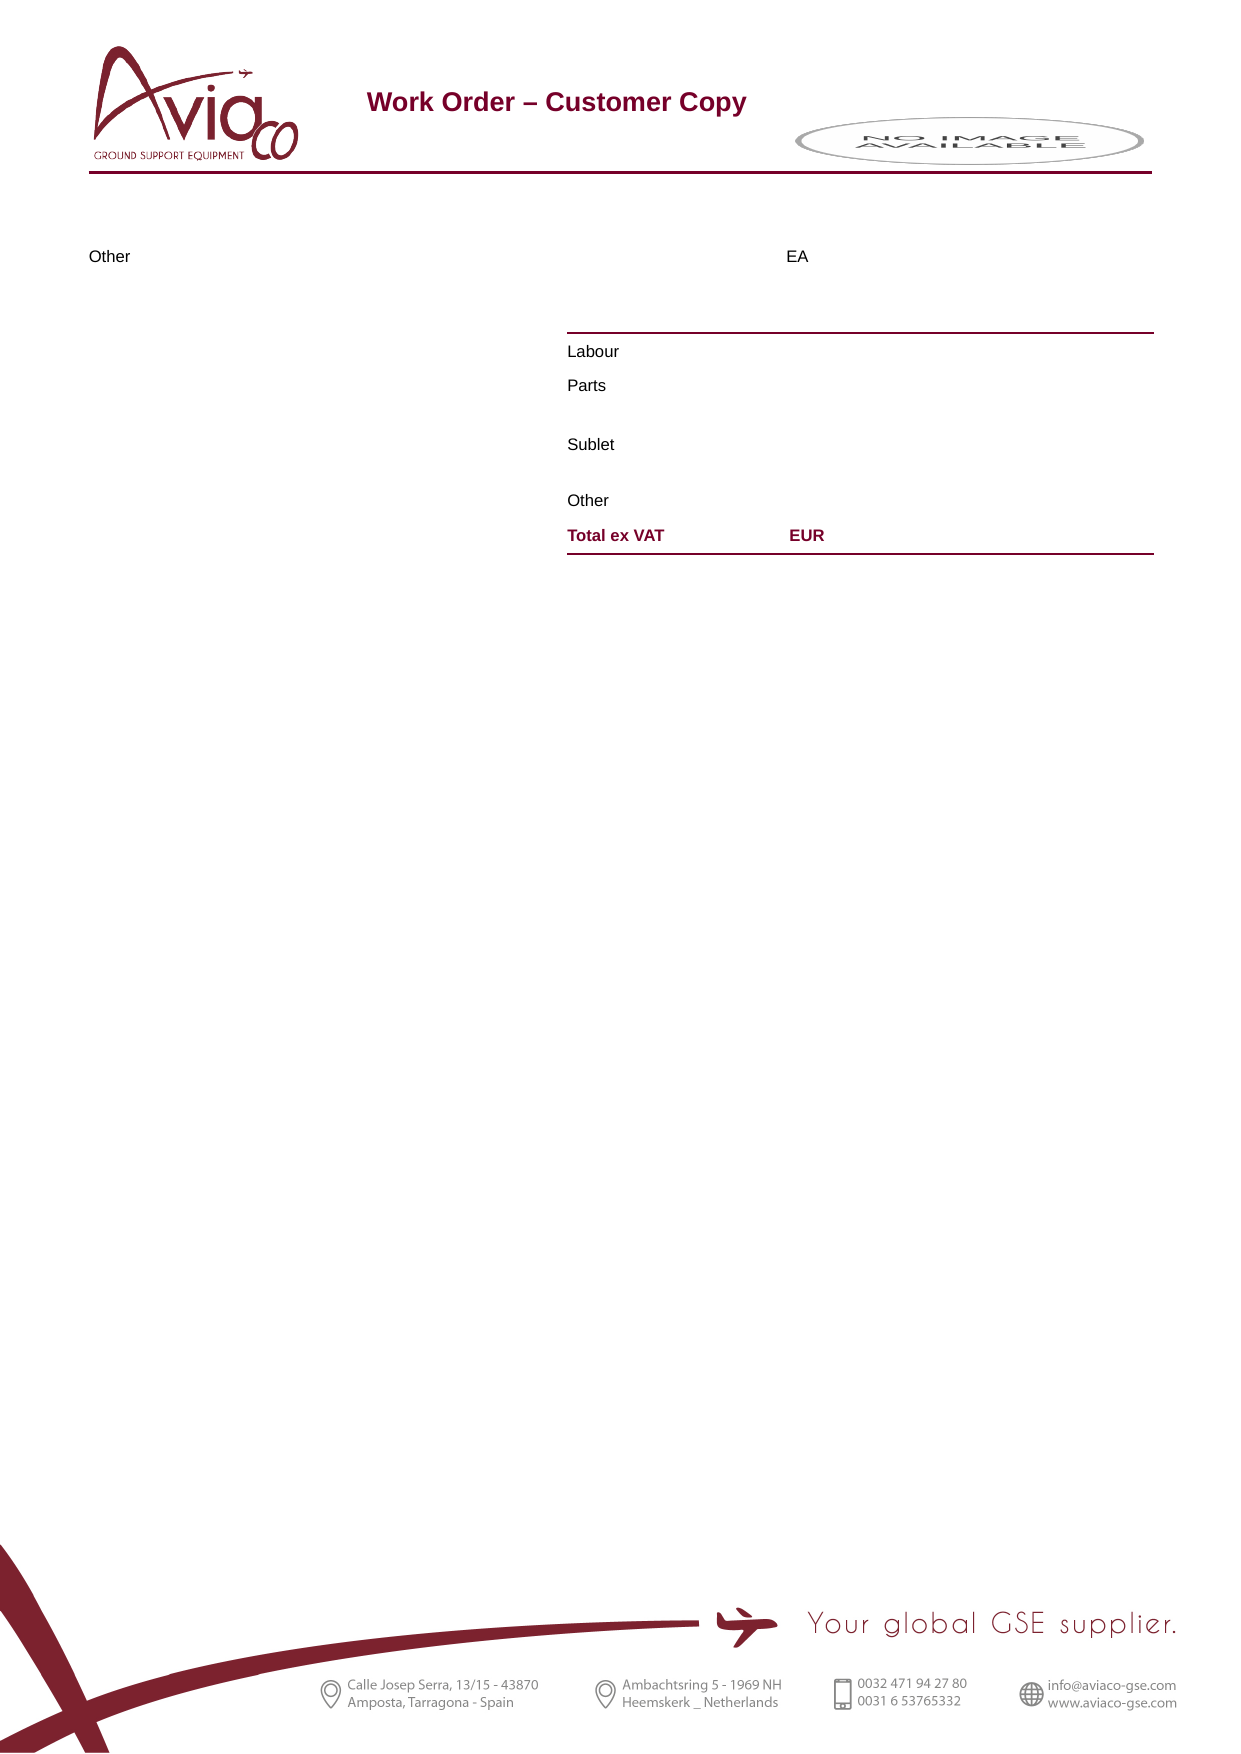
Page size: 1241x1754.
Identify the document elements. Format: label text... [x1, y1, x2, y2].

table_cell Other [89, 244, 211, 285]
table_cell [860, 462, 1153, 482]
table_cell EA [777, 244, 866, 285]
table_cell Other [567, 482, 860, 518]
table_cell <$s.UnitSellingPrice> [866, 244, 1026, 285]
table_cell <@end> [89, 206, 1152, 225]
table_cell <@end> [89, 285, 1152, 305]
table_cell <$WorkTask.TotalParts> [860, 368, 1153, 403]
table_header Labour [567, 334, 860, 368]
table_cell <@end> [567, 462, 860, 482]
picture [88, 41, 304, 166]
table_cell <$s.SellingPrice> [1026, 244, 1152, 285]
table_cell <@for s WorkEffortInvoiceItemAssignments> [89, 225, 1152, 244]
table_header <$WorkTask.TotalLabour> [860, 334, 1153, 368]
table_cell <@if WorkTask.HasSublet> [567, 403, 860, 426]
picture [786, 116, 1153, 166]
table_cell Parts [567, 368, 860, 403]
table_cell <$WorkTask.TotalSubContractor> [860, 426, 1153, 462]
table_cell [860, 403, 1153, 426]
picture [0, 1516, 1241, 1754]
table_cell <$WorkTask.Total> [860, 518, 1153, 553]
table_cell <$s.Description> [211, 244, 688, 285]
table_cell <$WorkTask.TotalOther> [860, 482, 1153, 518]
table_cell <$s.Quantity> [689, 244, 777, 285]
table_cell Total ex VAT EUR [567, 518, 860, 553]
table_cell Sublet [567, 426, 860, 462]
